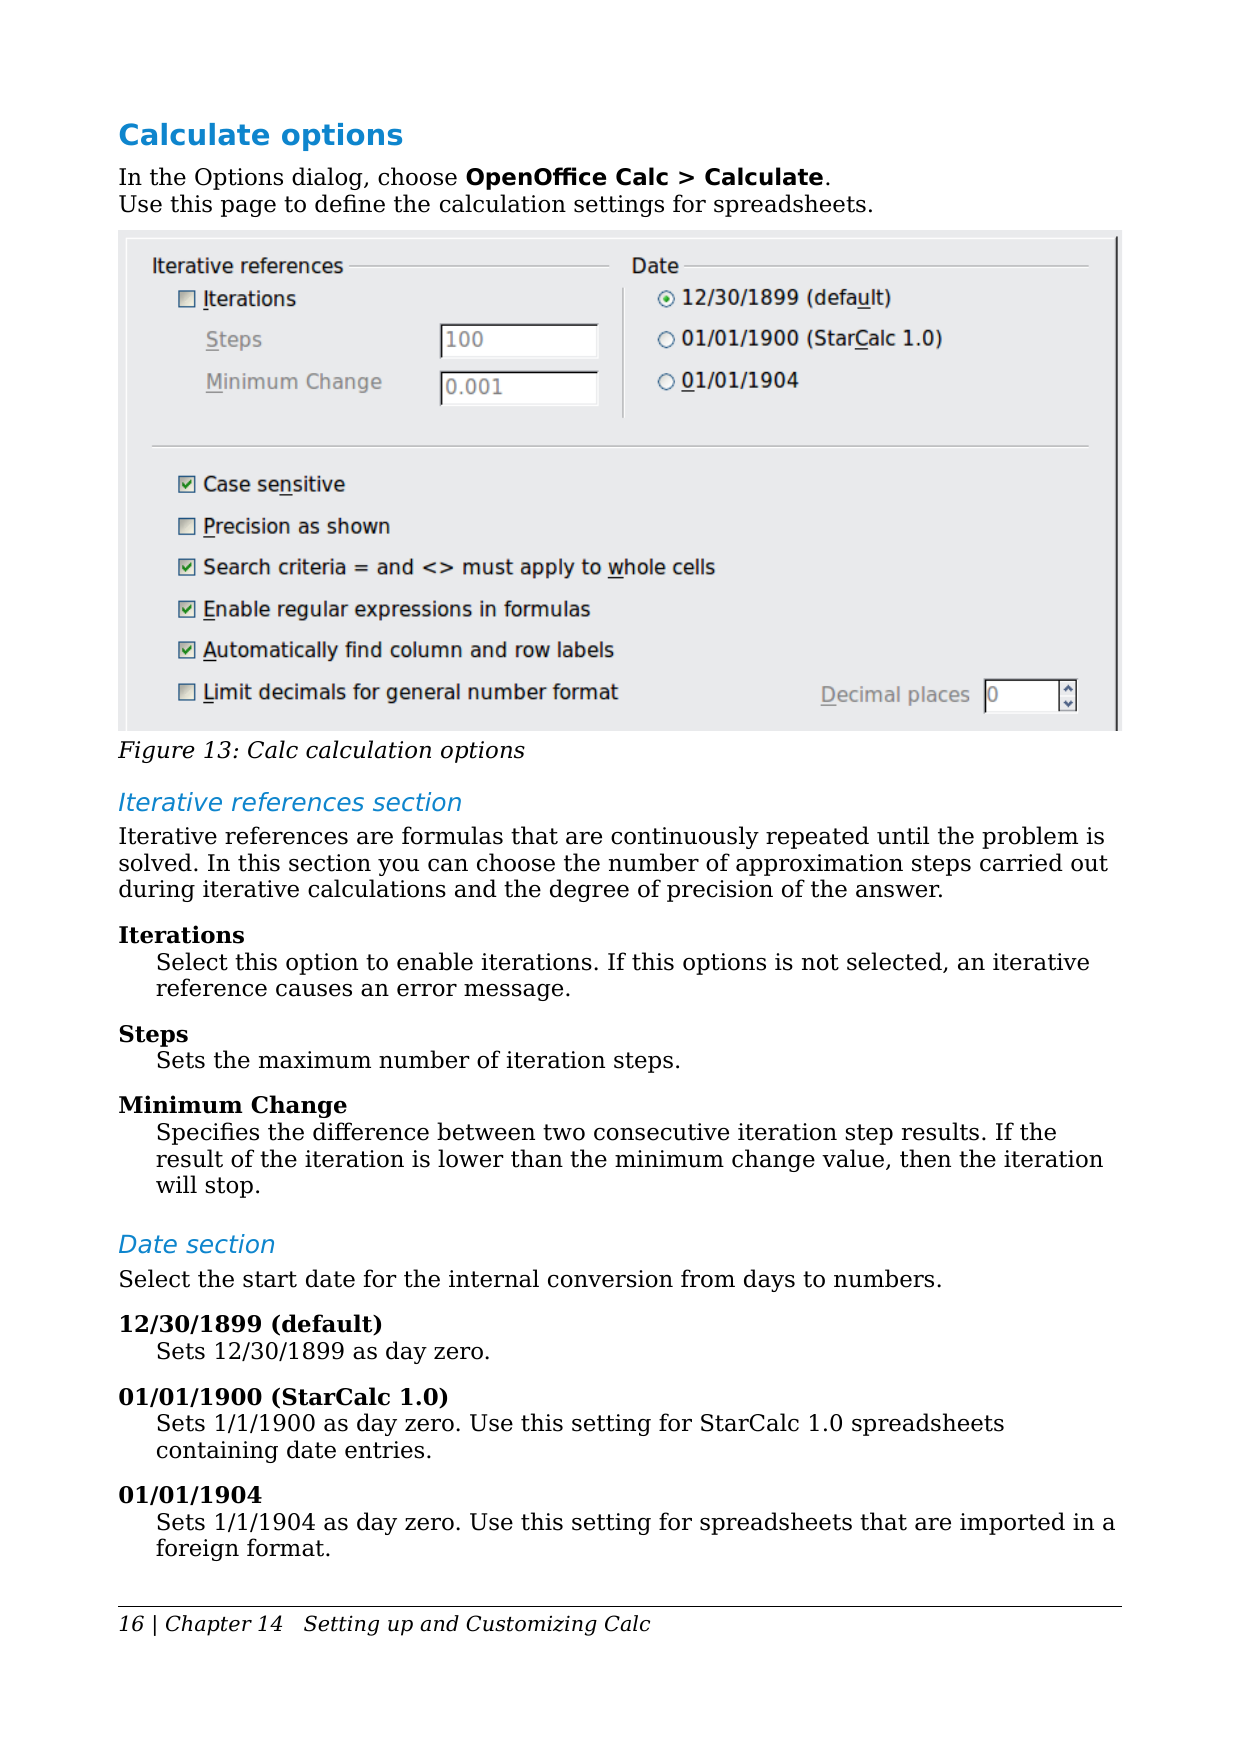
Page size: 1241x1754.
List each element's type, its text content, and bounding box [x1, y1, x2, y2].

text Sets the maximum number of iteration steps. [156, 1047, 1122, 1074]
text Steps [118, 1020, 1122, 1047]
text Figure 13: Calc calculation options [118, 737, 1122, 763]
picture [118, 230, 1123, 731]
text 12/30/1899 (default) [118, 1311, 1122, 1338]
text 01/01/1904 [118, 1482, 1122, 1509]
subtitle Iterative references section [118, 788, 1122, 817]
text 01/01/1900 (StarCalc 1.0) [118, 1383, 1122, 1410]
text Use this page to define the calculation settings for spreadsheets. [118, 191, 1122, 218]
text Iterative references are formulas that are continuously repeated until the problem is solved. In this section you can choose the number of approximation steps carried out during iterative calculations and the degree of precision of the answer. [118, 823, 1122, 903]
subtitle Date section [118, 1231, 1122, 1260]
subtitle Calculate options [118, 118, 1122, 152]
text Select this option to enable iterations. If this options is not selected, an iterative reference causes an error message. [156, 949, 1122, 1002]
text Iterations [118, 922, 1122, 949]
text Sets 1/1/1900 as day zero. Use this setting for StarCalc 1.0 spreadsheets containing date entries. [156, 1410, 1122, 1463]
text Sets 12/30/1899 as day zero. [156, 1338, 1122, 1365]
text In the Options dialog, choose OpenOffice Calc > Calculate. [118, 164, 1122, 191]
text Select the start date for the internal conversion from days to numbers. [118, 1266, 1122, 1293]
text Sets 1/1/1904 as day zero. Use this setting for spreadsheets that are imported in a foreign format. [156, 1509, 1122, 1562]
text Specifies the difference between two consecutive iteration step results. If the result of the iteration is lower than the minimum change value, then the iteration will stop. [156, 1119, 1122, 1199]
text Minimum Change [118, 1092, 1122, 1119]
